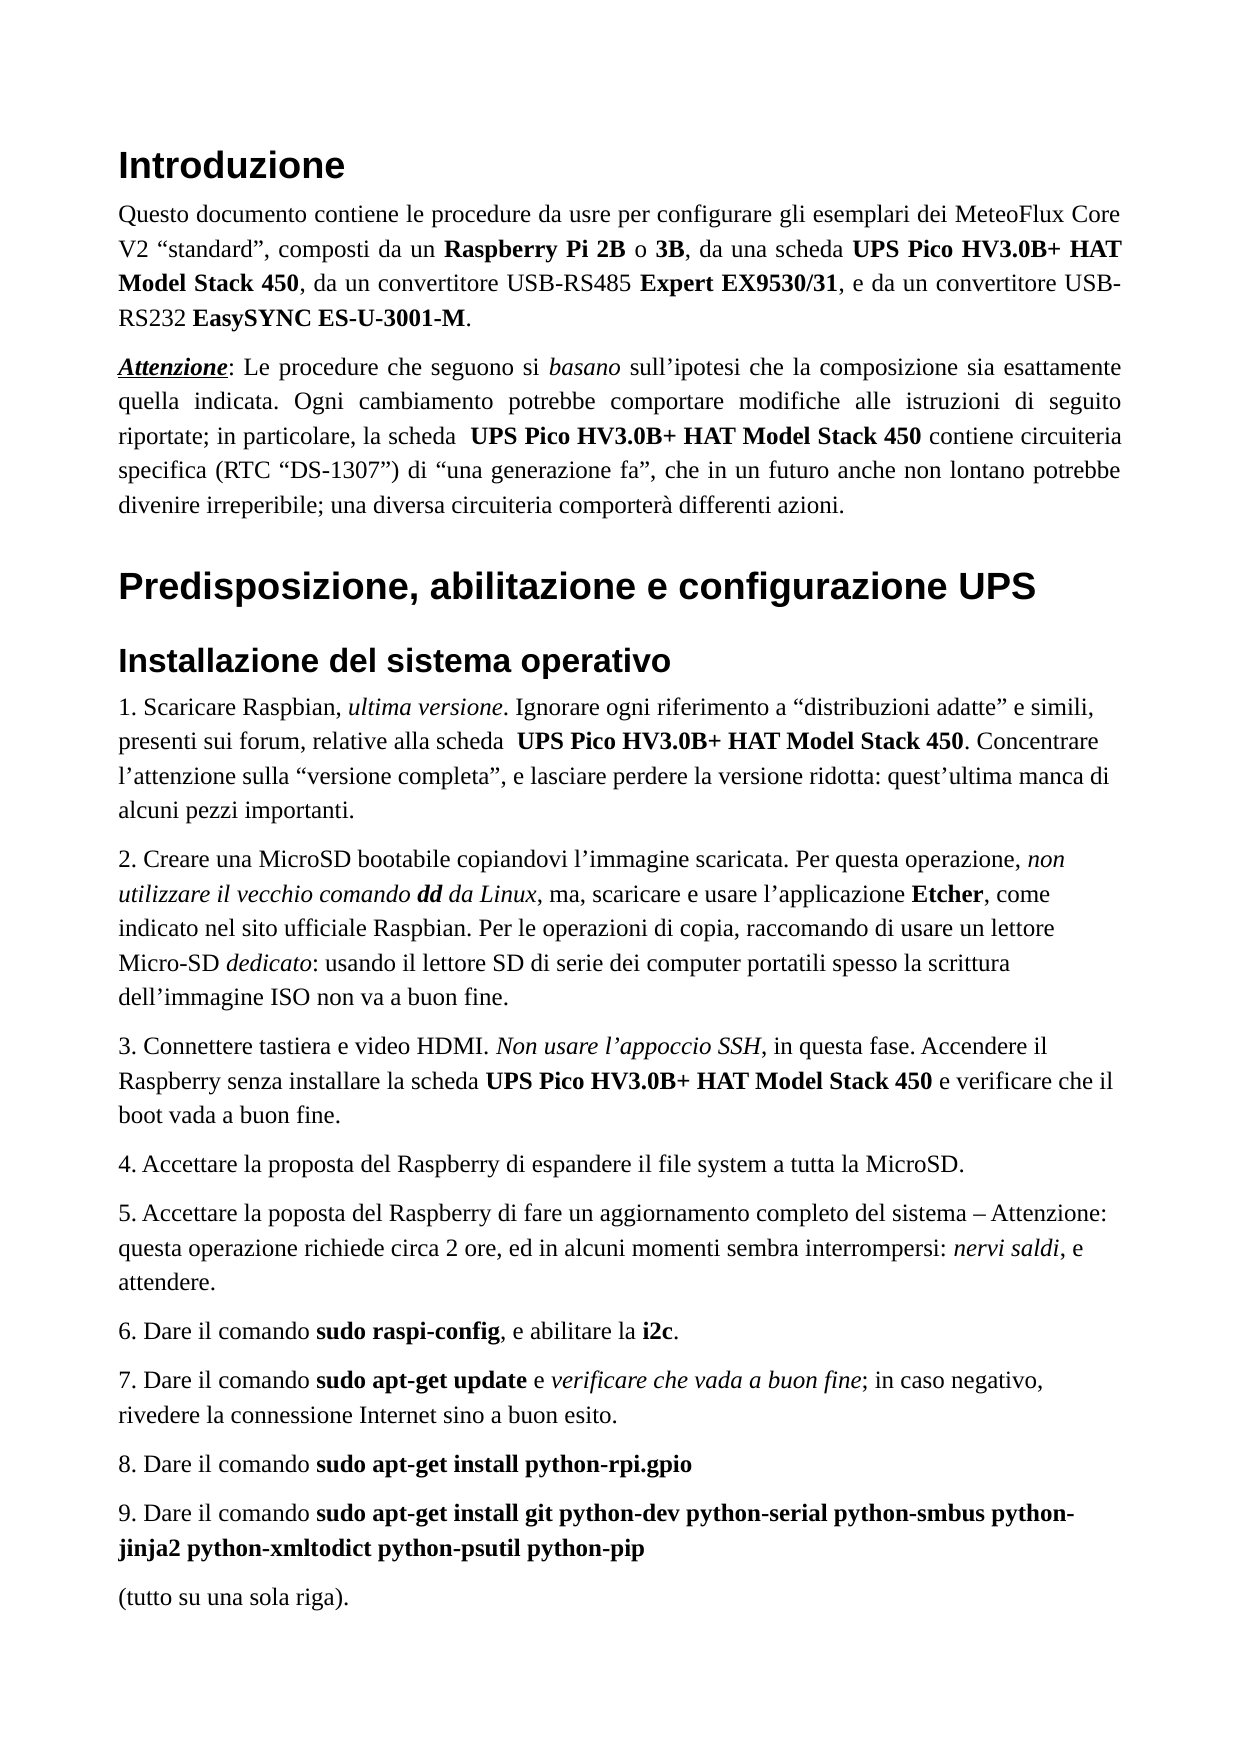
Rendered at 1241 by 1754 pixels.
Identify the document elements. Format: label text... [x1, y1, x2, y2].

text 7. Dare il comando sudo apt-get update e verificare che vada a buon fine; in caso negativo, rivedere la connessione Internet sino a buon esito. [118, 1366, 1122, 1429]
text 6. Dare il comando sudo raspi-config, e abilitare la i2c. [118, 1316, 1122, 1345]
text 1. Scaricare Raspbian, ultima versione. Ignorare ogni riferimento a “distribuzioni adatte” e simili, presenti sui forum, relative alla scheda UPS Pico HV3.0B+ HAT Model Stack 450. Concentrare l’attenzione sulla “versione completa”, e lasciare perdere la versione ridotta: quest’ultima manca di alcuni pezzi importanti. [118, 692, 1122, 824]
text 9. Dare il comando sudo apt-get install git python-dev python-serial python-smbus python-jinja2 python-xmltodict python-psutil python-pip [118, 1498, 1122, 1561]
text 5. Accettare la poposta del Raspberry di fare un aggiornamento completo del sistema – Attenzione: questa operazione richiede circa 2 ore, ed in alcuni momenti sembra interrompersi: nervi saldi, e attendere. [118, 1198, 1122, 1296]
subtitle Installazione del sistema operativo [118, 641, 1122, 679]
text Questo documento contiene le procedure da usre per configurare gli esemplari dei MeteoFlux Core V2 “standard”, composti da un Raspberry Pi 2B o 3B, da una scheda UPS Pico HV3.0B+ HAT Model Stack 450, da un convertitore USB-RS485 Expert EX9530/31, e da un convertitore USB-RS232 EasySYNC ES-U-3001-M. [118, 199, 1122, 331]
subtitle Introduzione [118, 143, 1122, 187]
text (tutto su una sola riga). [118, 1582, 1122, 1610]
text 3. Connettere tastiera e video HDMI. Non usare l’appoccio SSH, in questa fase. Accendere il Raspberry senza installare la scheda UPS Pico HV3.0B+ HAT Model Stack 450 e verificare che il boot vada a buon fine. [118, 1031, 1122, 1129]
text 2. Creare una MicroSD bootabile copiandovi l’immagine scaricata. Per questa operazione, non utilizzare il vecchio comando dd da Linux, ma, scaricare e usare l’applicazione Etcher, come indicato nel sito ufficiale Raspbian. Per le operazioni di copia, raccomando di usare un lettore Micro-SD dedicato: usando il lettore SD di serie dei computer portatili spesso la scrittura dell’immagine ISO non va a buon fine. [118, 844, 1122, 1011]
text 8. Dare il comando sudo apt-get install python-rpi.gpio [118, 1449, 1122, 1478]
subtitle Predisposizione, abilitazione e configurazione UPS [118, 564, 1122, 607]
text 4. Accettare la proposta del Raspberry di espandere il file system a tutta la MicroSD. [118, 1149, 1122, 1178]
text Attenzione: Le procedure che seguono si basano sull’ipotesi che la composizione sia esattamente quella indicata. Ogni cambiamento potrebbe comportare modifiche alle istruzioni di seguito riportate; in particolare, la scheda UPS Pico HV3.0B+ HAT Model Stack 450 contiene circuiteria specifica (RTC “DS-1307”) di “una generazione fa”, che in un futuro anche non lontano potrebbe divenire irreperibile; una diversa circuiteria comporterà differenti azioni. [118, 352, 1122, 518]
